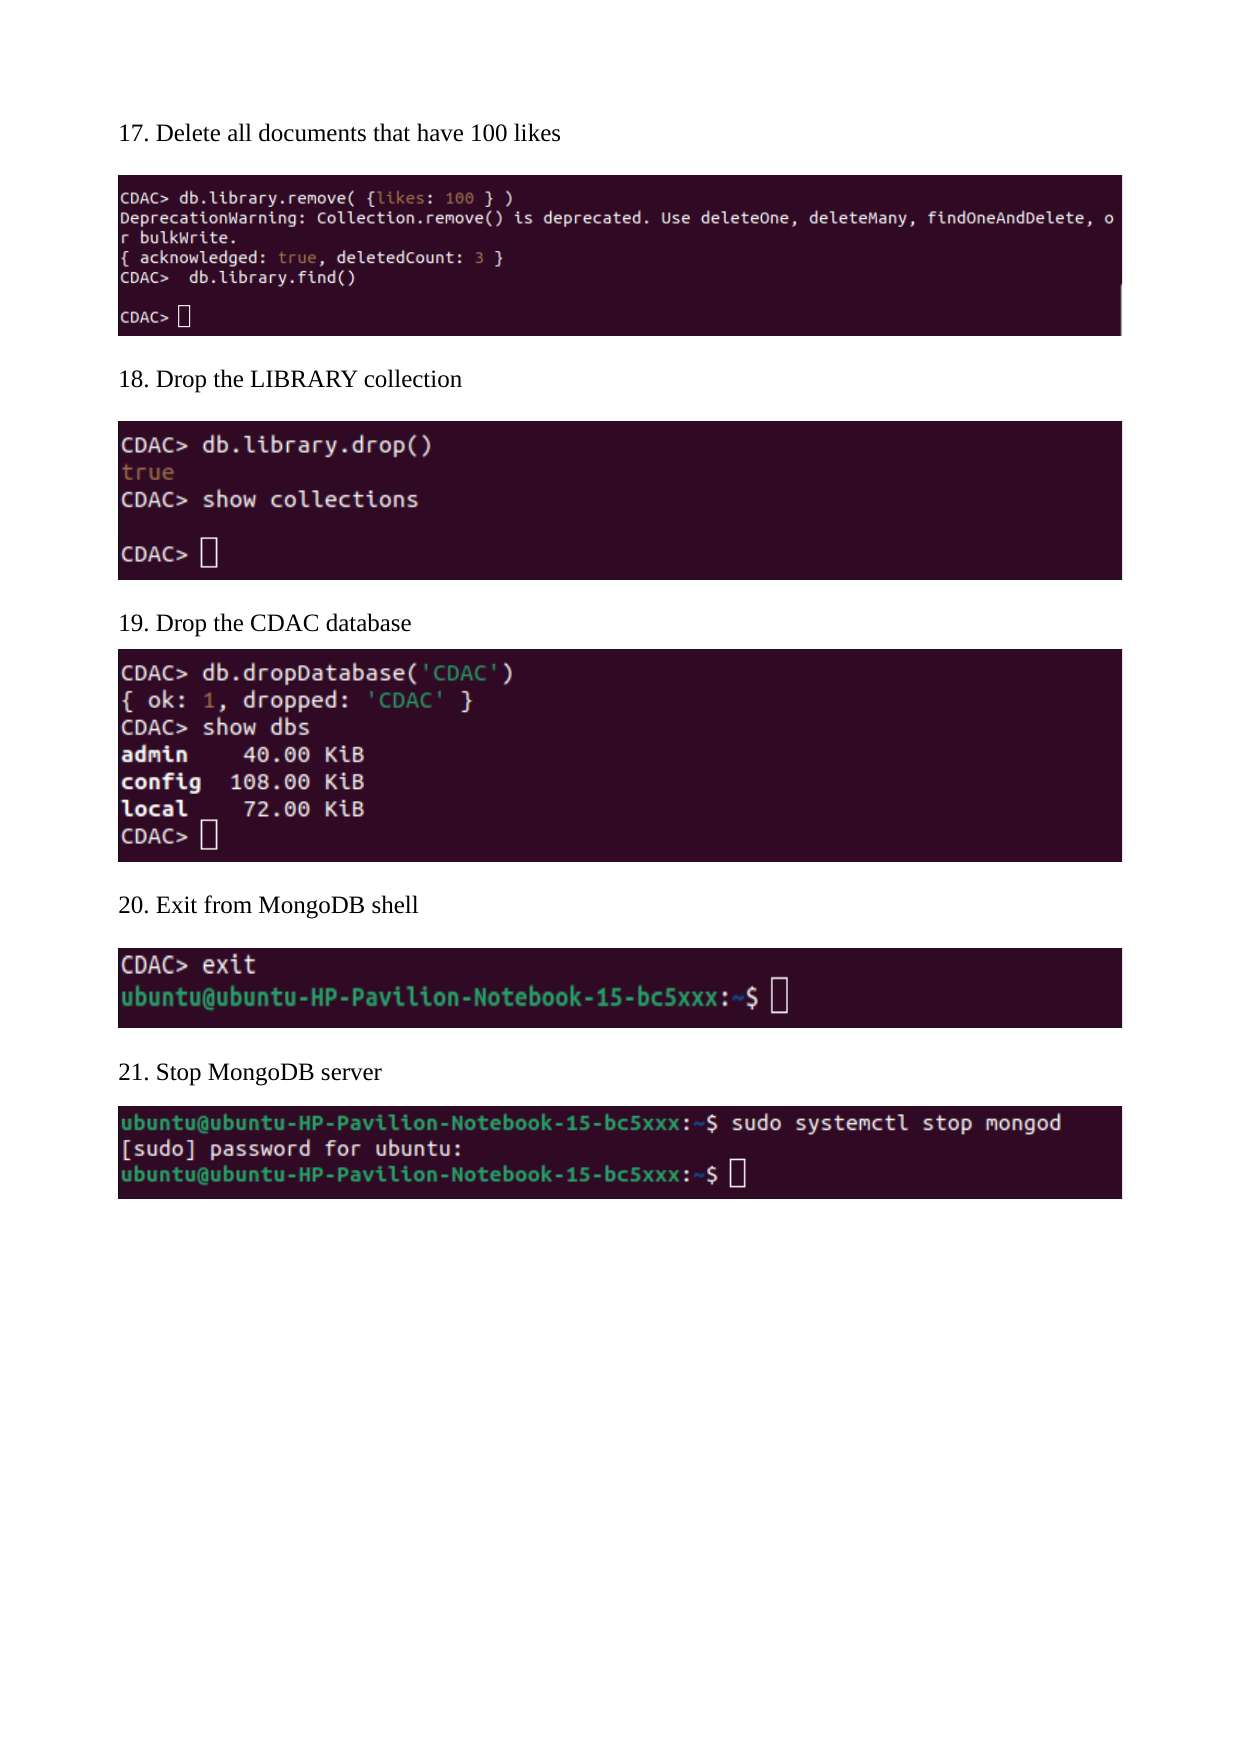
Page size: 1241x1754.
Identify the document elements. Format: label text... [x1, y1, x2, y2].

text 21. Stop MongoDB server [118, 1057, 1122, 1085]
picture [118, 175, 1123, 336]
picture [118, 421, 1123, 580]
text 18. Drop the LIBRARY collection [118, 364, 1122, 393]
text 19. Drop the CDAC database [118, 608, 1122, 637]
text 20. Exit from MongoDB shell [118, 891, 1122, 919]
text 17. Delete all documents that have 100 likes [118, 118, 1122, 147]
picture [118, 948, 1123, 1028]
picture [118, 649, 1123, 862]
picture [118, 1106, 1123, 1199]
